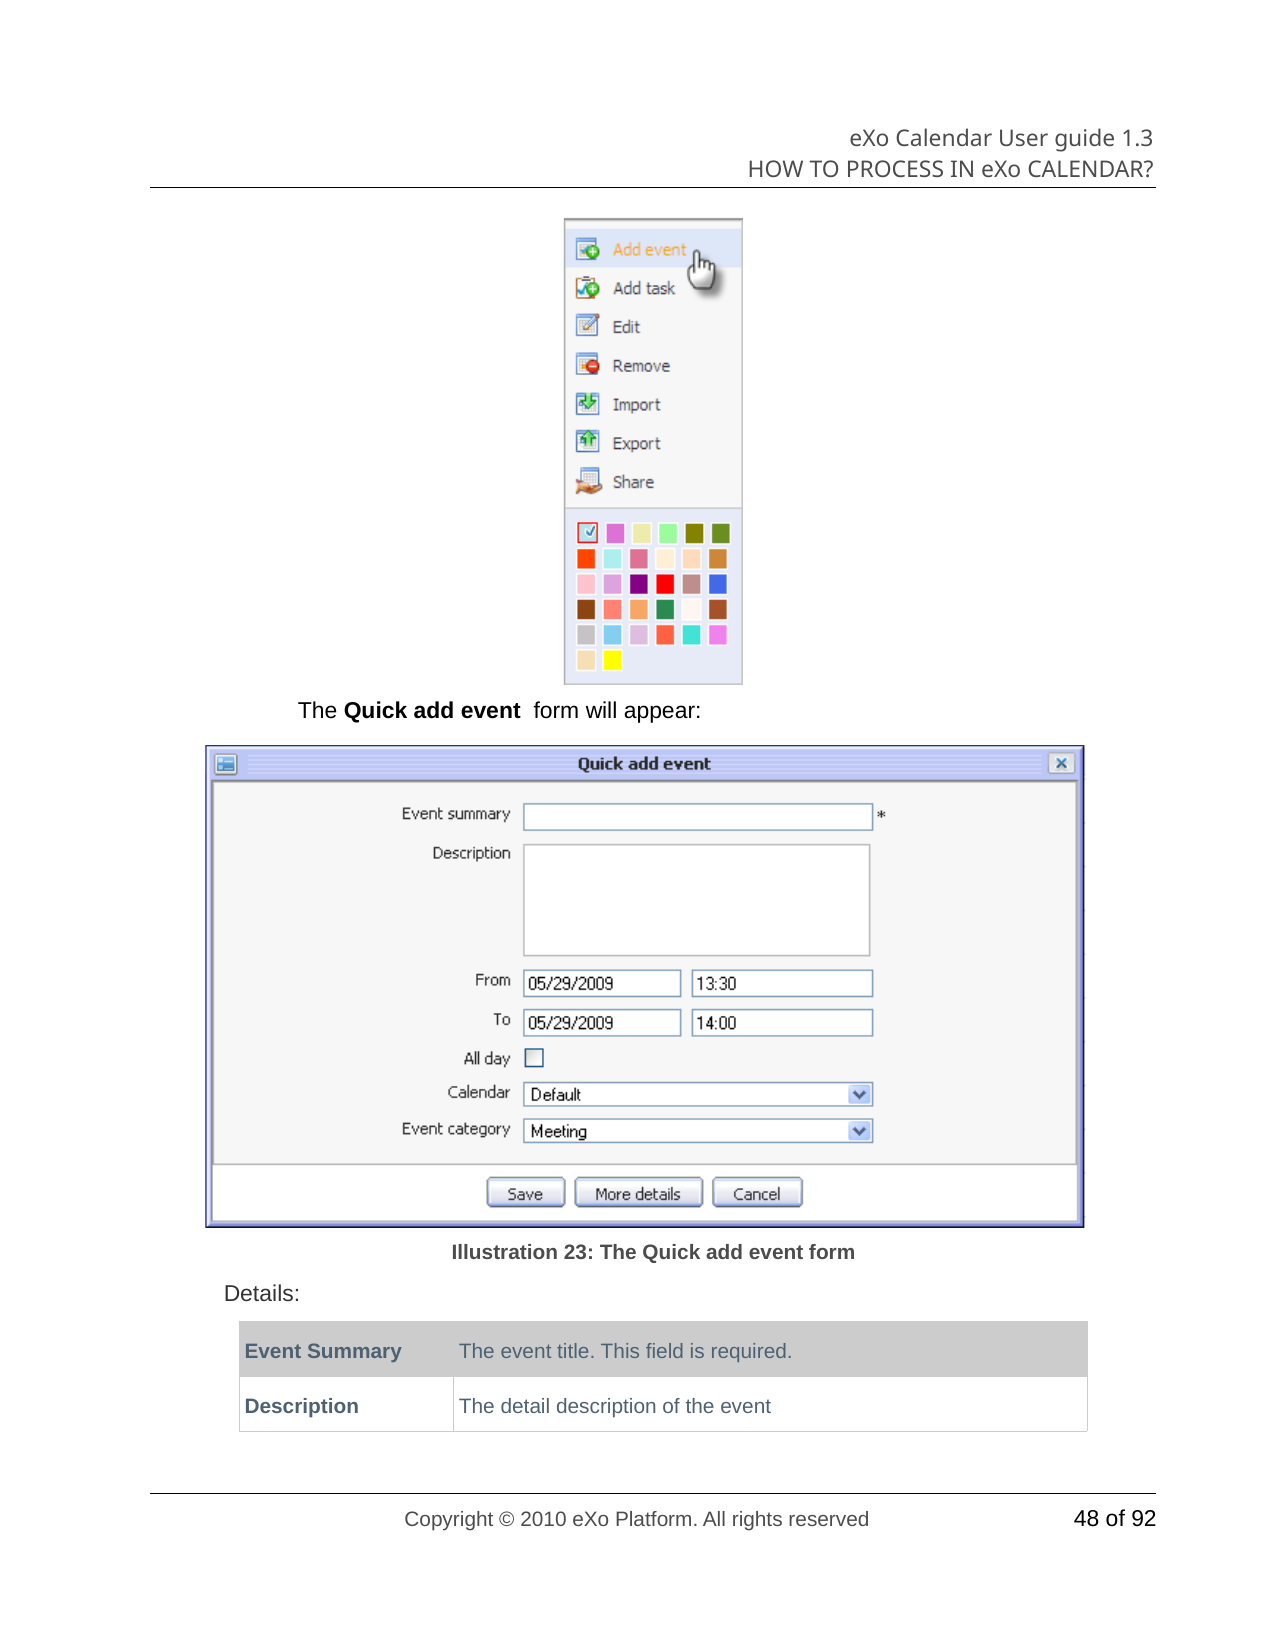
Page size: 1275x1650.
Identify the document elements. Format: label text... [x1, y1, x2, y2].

table_header Event Summary [240, 1322, 453, 1376]
picture [563, 217, 743, 685]
table_header The event title. This field is required. [454, 1322, 1087, 1376]
text Details: [150, 733, 1156, 1307]
text Illustration 23: The Quick add event form [198, 745, 1108, 1263]
table_cell Description [240, 1377, 453, 1431]
table_cell The detail description of the event [454, 1377, 1087, 1431]
picture [205, 745, 1086, 1228]
text The Quick add event form will appear: [298, 217, 1156, 724]
